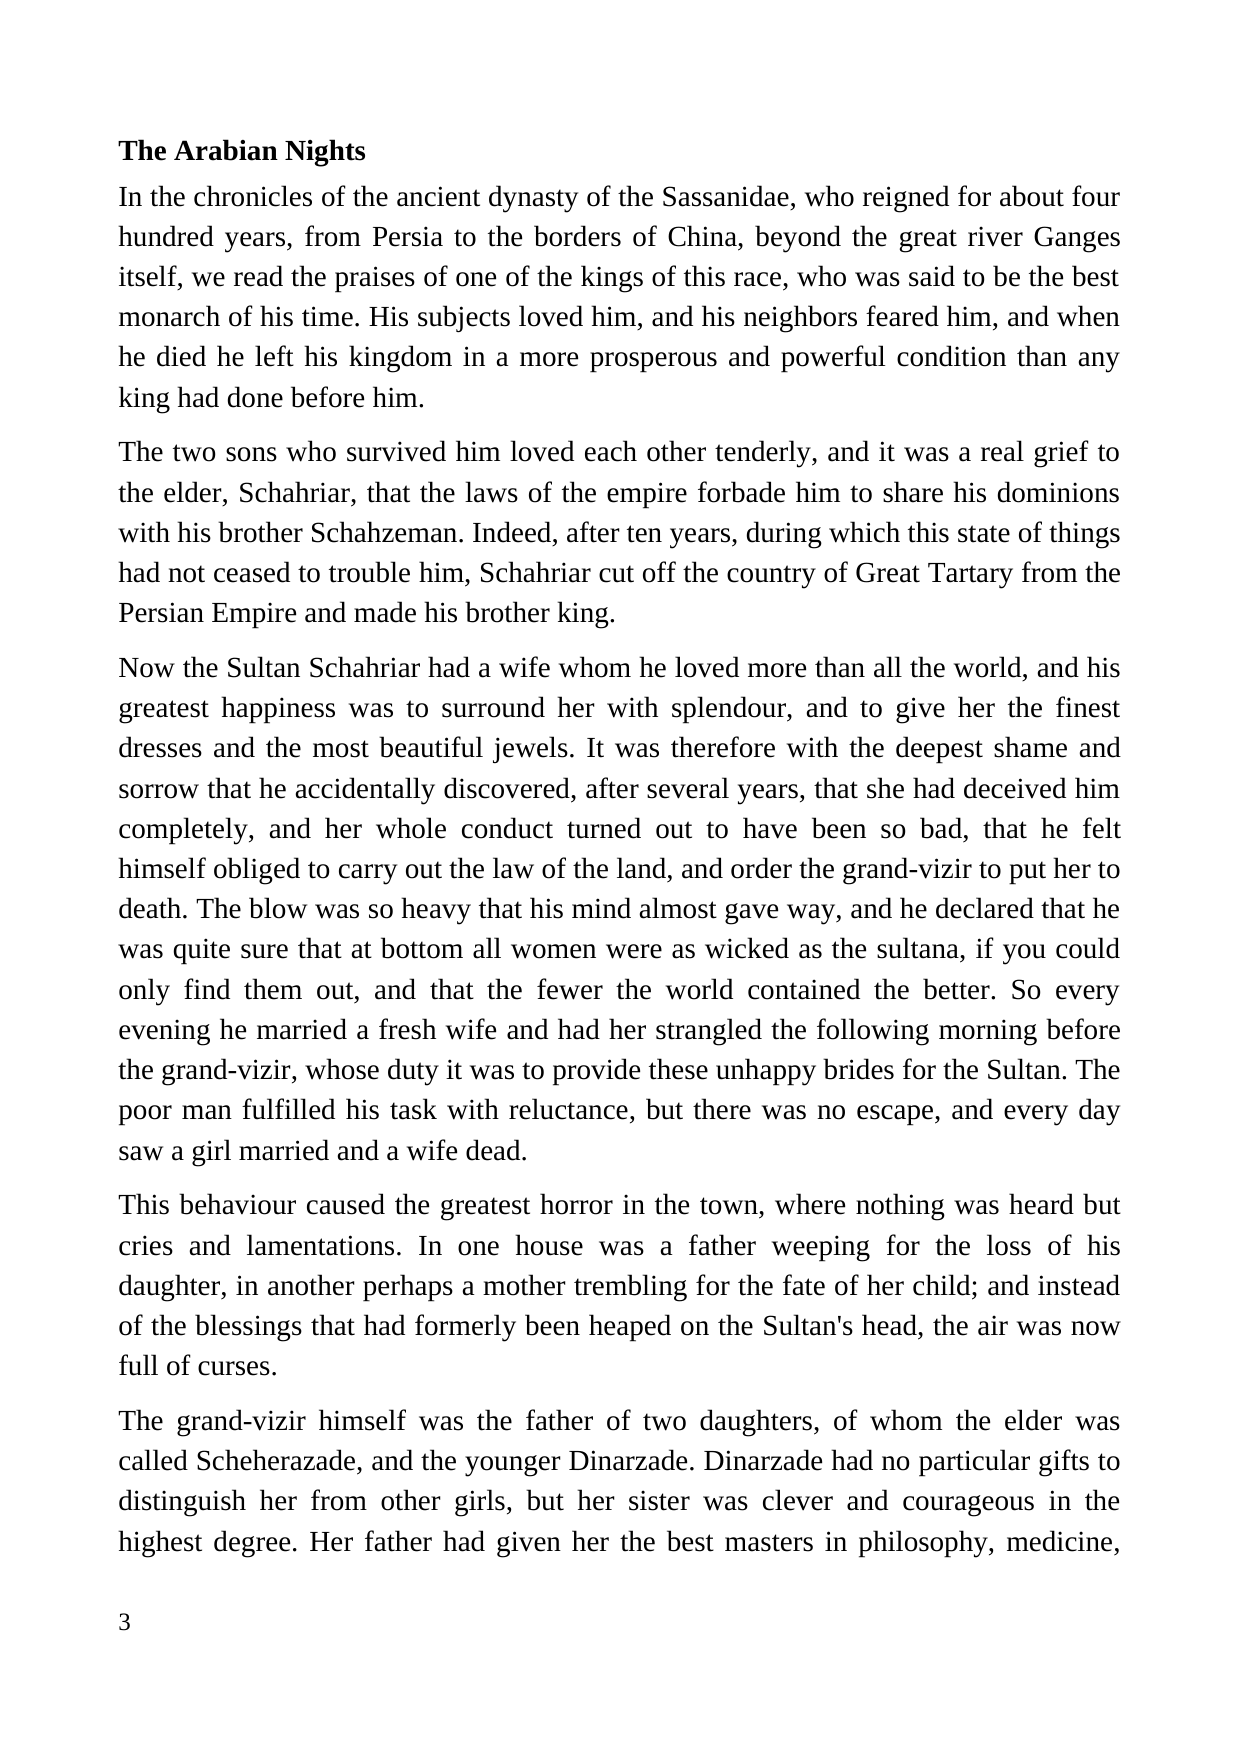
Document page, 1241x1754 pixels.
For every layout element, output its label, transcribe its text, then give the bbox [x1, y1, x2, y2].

text The two sons who survived him loved each other tenderly, and it was a real grief to the elder, Schahriar, that the laws of the empire forbade him to share his dominions with his brother Schahzeman. Indeed, after ten years, during which this state of things had not ceased to trouble him, Schahriar cut off the country of Great Tartary from the Persian Empire and made his brother king. [118, 434, 1122, 629]
text In the chronicles of the ancient dynasty of the Sassanidae, who reigned for about four hundred years, from Persia to the borders of China, beyond the great river Ganges itself, we read the praises of one of the kings of this race, who was said to be the best monarch of his time. His subjects loved him, and his neighbors feared him, and when he died he left his kingdom in a more prosperous and powerful condition than any king had done before him. [118, 179, 1122, 413]
text The grand-vizir himself was the father of two daughters, of whom the elder was called Scheherazade, and the younger Dinarzade. Dinarzade had no particular gifts to distinguish her from other girls, but her sister was clever and courageous in the highest degree. Her father had given her the best masters in philosophy, medicine, [118, 1403, 1122, 1557]
subtitle The Arabian Nights [118, 133, 1122, 166]
text Now the Sultan Schahriar had a wife whom he loved more than all the world, and his greatest happiness was to surround her with splendour, and to give her the finest dresses and the most beautiful jewels. It was therefore with the deepest shame and sorrow that he accidentally discovered, after several years, that she had deceived him completely, and her whole conduct turned out to have been so bad, that he felt himself obliged to carry out the law of the land, and order the grand-vizir to put her to death. The blow was so heavy that his mind almost gave way, and he declared that he was quite sure that at bottom all women were as wicked as the sultana, if you could only find them out, and that the fewer the world contained the better. So every evening he married a fresh wife and had her strangled the following morning before the grand-vizir, whose duty it was to provide these unhappy brides for the Sultan. The poor man fulfilled his task with reluctance, but there was no escape, and every day saw a girl married and a wife dead. [118, 650, 1122, 1166]
text This behaviour caused the greatest horror in the town, where nothing was heard but cries and lamentations. In one house was a father weeping for the loss of his daughter, in another perhaps a mother trembling for the fate of her child; and instead of the blessings that had formerly been heaped on the Sultan's head, the air was now full of curses. [118, 1187, 1122, 1382]
